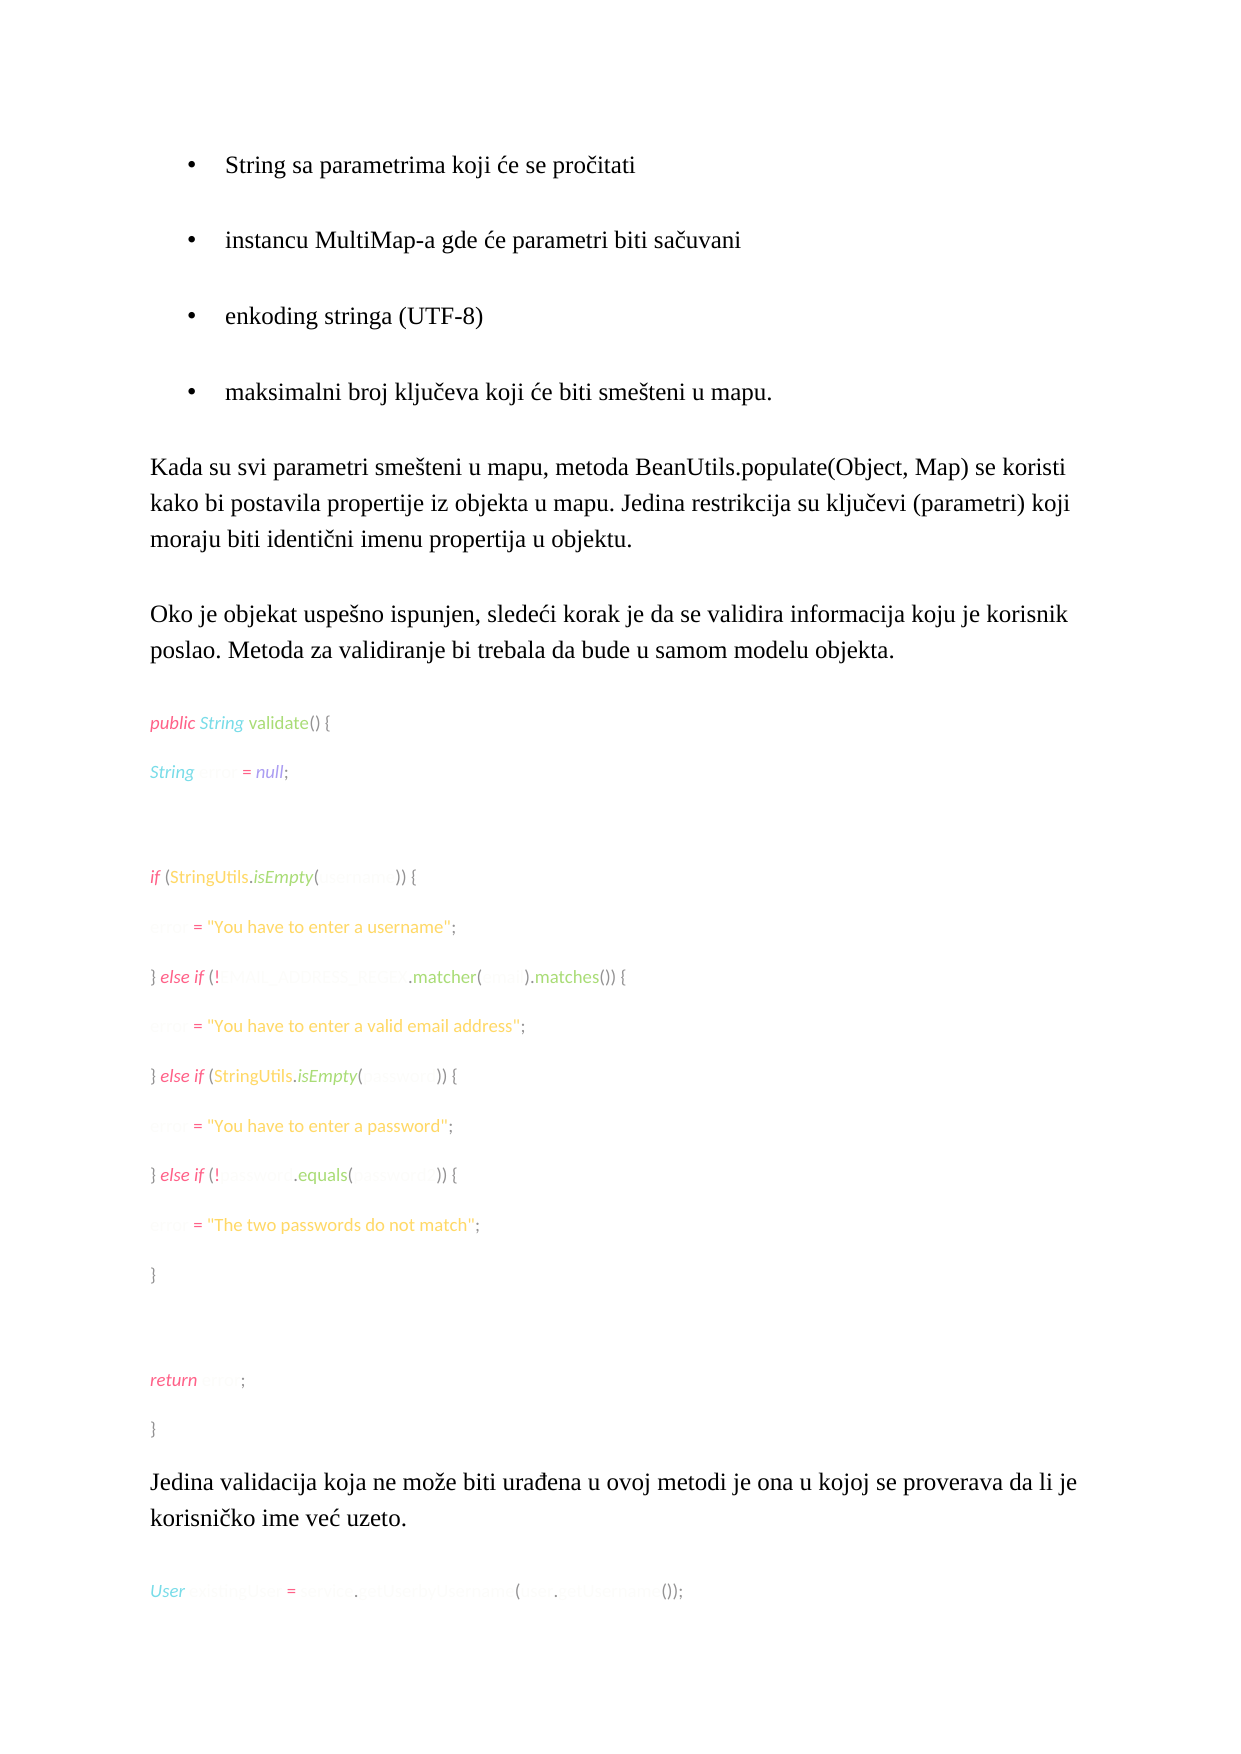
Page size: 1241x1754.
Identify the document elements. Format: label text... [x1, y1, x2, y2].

text error = "You have to enter a valid email address"; [150, 1014, 1090, 1037]
text User existingUser = service.getUserbyUsername(user.getUsername()); [150, 1579, 1090, 1602]
text } [150, 1418, 1090, 1441]
text Oko je objekat uspešno ispunjen, sledeći korak je da se validira informacija koju je korisnik poslao. Metoda za validiranje bi trebala da bude u samom modelu objekta. [150, 599, 1090, 664]
text error = "You have to enter a password"; [150, 1114, 1090, 1137]
text Jedina validacija koja ne može biti urađena u ovoj metodi je ona u kojoj se proverava da li je korisničko ime već uzeto. [150, 1467, 1090, 1532]
text error = "You have to enter a username"; [150, 915, 1090, 938]
text Kada su svi parametri smešteni u mapu, metoda BeanUtils.populate(Object, Map) se koristi kako bi postavila propertije iz objekta u mapu. Jedina restrikcija su ključevi (parametri) koji moraju biti identični imenu propertija u objektu. [150, 452, 1090, 553]
text } else if (!password.equals(password2)) { [150, 1164, 1090, 1187]
list maksimalni broj ključeva koji će biti smešteni u mapu. [187, 377, 1090, 405]
list instancu MultiMap-a gde će parametri biti sačuvani [187, 226, 1090, 254]
text if (StringUtils.isEmpty(username)) { [150, 866, 1090, 888]
list enkoding stringa (UTF-8) [187, 301, 1090, 330]
text } else if (StringUtils.isEmpty(password)) { [150, 1064, 1090, 1087]
list String sa parametrima koji će se pročitati [187, 150, 1090, 179]
text } else if (!EMAIL_ADDRESS_REGEX.matcher(email).matches()) { [150, 965, 1090, 988]
text return error; [150, 1368, 1090, 1391]
text error = "The two passwords do not match"; [150, 1213, 1090, 1236]
text String error = null; [150, 761, 1090, 783]
text } [150, 1263, 1090, 1286]
text public String validate() { [150, 711, 1090, 734]
